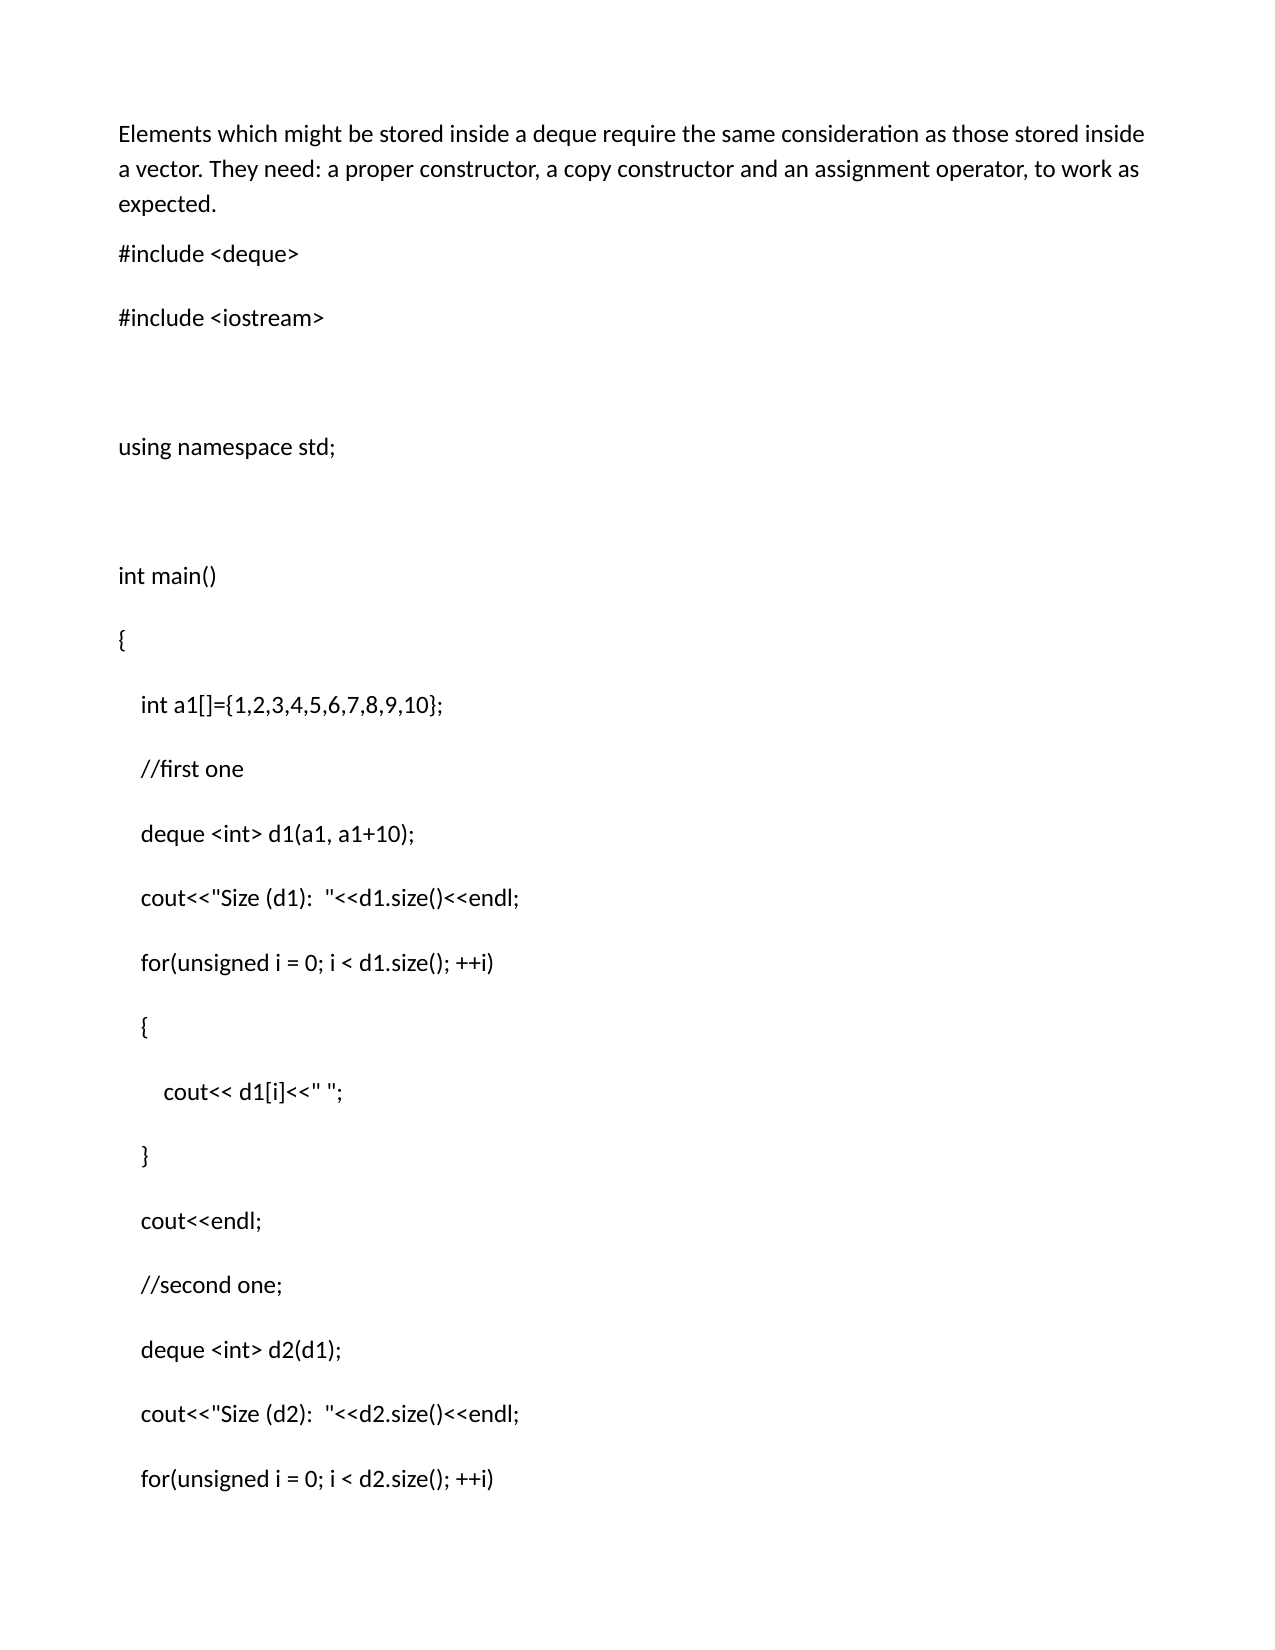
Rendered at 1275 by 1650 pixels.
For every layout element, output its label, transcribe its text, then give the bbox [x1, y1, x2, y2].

text int main() [118, 560, 1157, 591]
text { [118, 624, 1157, 655]
text deque <int> d2(d1); [118, 1334, 1157, 1364]
text } [118, 1140, 1157, 1171]
text //second one; [118, 1269, 1157, 1300]
text deque <int> d1(a1, a1+10); [118, 818, 1157, 848]
text for(unsigned i = 0; i < d2.size(); ++i) [118, 1463, 1157, 1493]
text cout<< d1[i]<<" "; [118, 1076, 1157, 1106]
text using namespace std; [118, 431, 1157, 462]
text #include <iostream> [118, 302, 1157, 333]
text int a1[]={1,2,3,4,5,6,7,8,9,10}; [118, 689, 1157, 719]
text cout<<endl; [118, 1205, 1157, 1235]
text cout<<"Size (d1): "<<d1.size()<<endl; [118, 882, 1157, 913]
text //first one [118, 753, 1157, 784]
text cout<<"Size (d2): "<<d2.size()<<endl; [118, 1398, 1157, 1429]
text { [118, 1011, 1157, 1042]
text for(unsigned i = 0; i < d1.size(); ++i) [118, 947, 1157, 977]
text #include <deque> [118, 238, 1157, 268]
text Elements which might be stored inside a deque require the same consideration as those stored inside a vector. They need: a proper constructor, a copy constructor and an assignment operator, to work as expected. [118, 118, 1157, 219]
